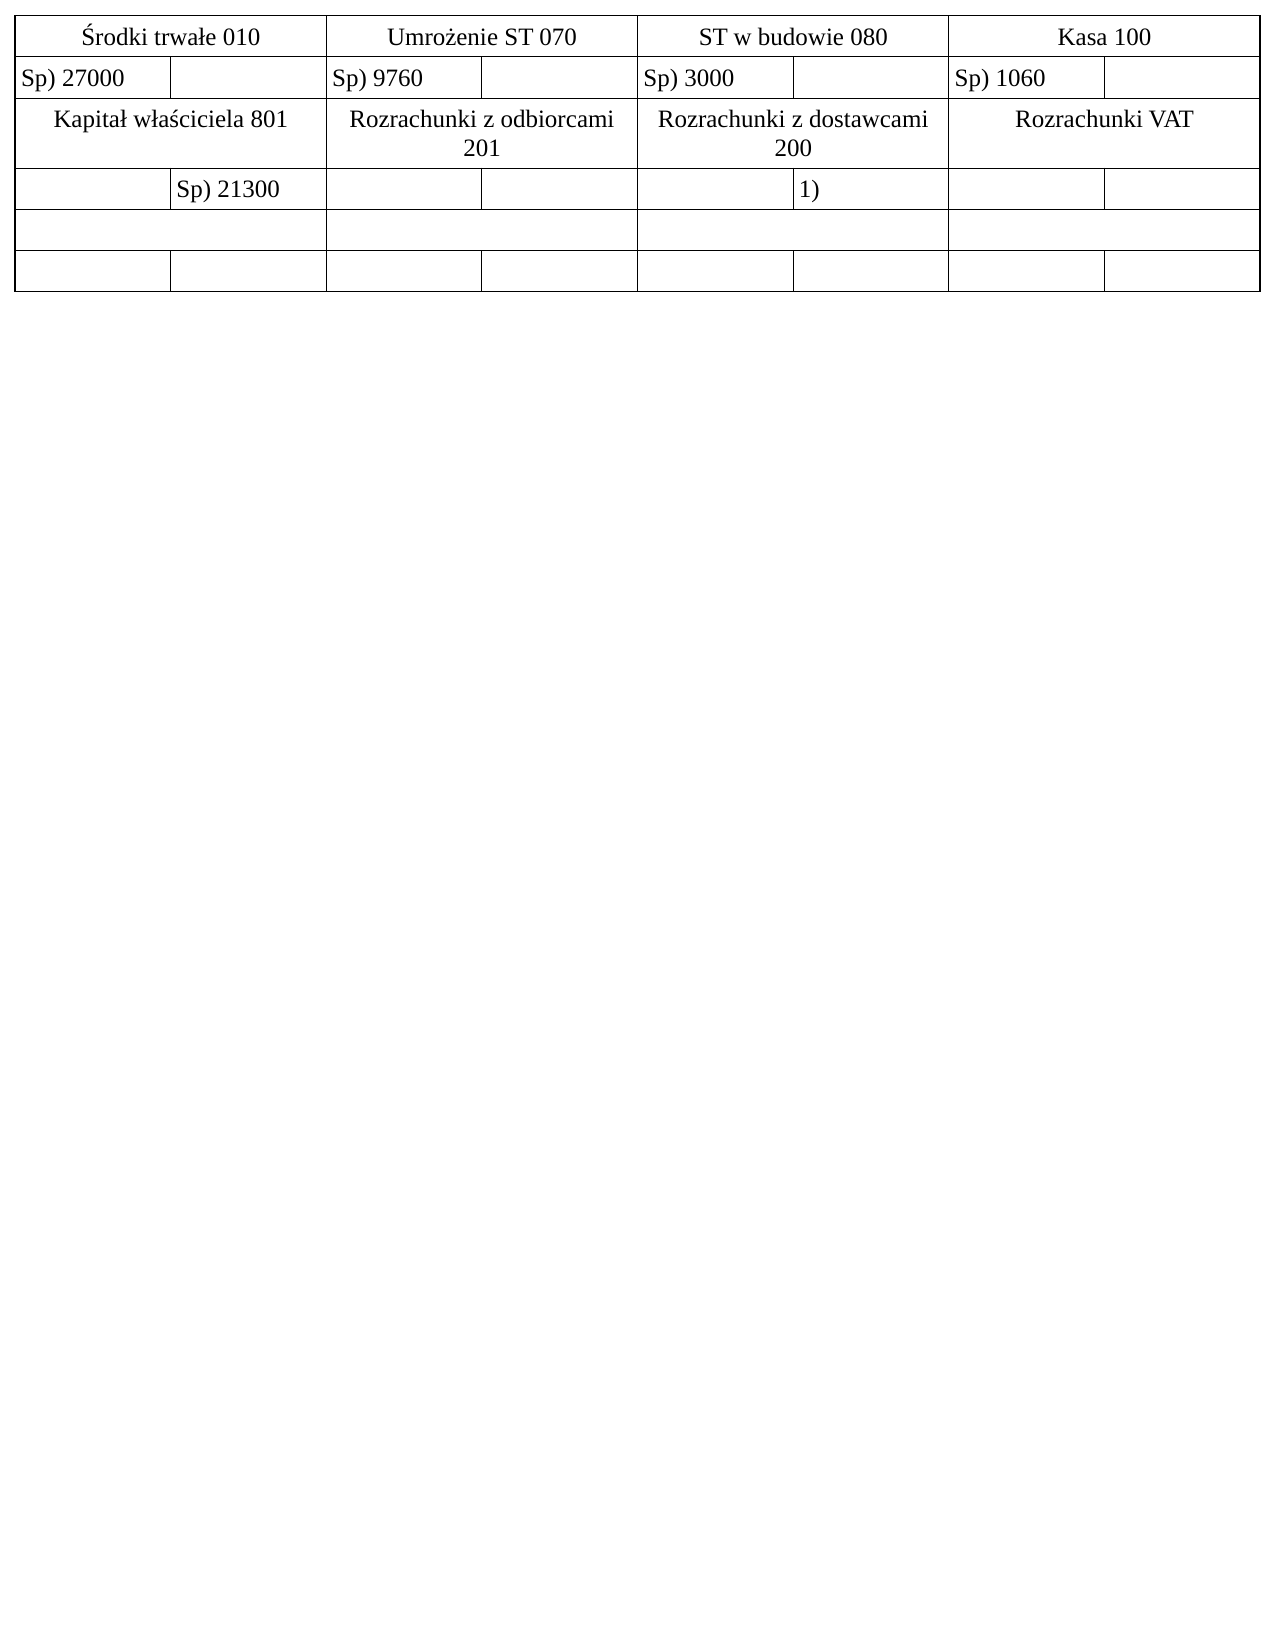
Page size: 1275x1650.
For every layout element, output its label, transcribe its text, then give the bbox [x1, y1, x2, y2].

table_header Umrożenie ST 070 [327, 16, 637, 56]
table_cell [327, 169, 481, 209]
table_cell [327, 251, 481, 291]
table_header ST w budowie 080 [638, 16, 948, 56]
table_cell [16, 210, 326, 250]
table_cell [949, 210, 1259, 250]
table_cell Kapitał właściciela 801 [16, 99, 326, 167]
table_header Środki trwałe 010 [16, 16, 326, 56]
table_cell [327, 210, 637, 250]
table_cell [1105, 57, 1259, 97]
table_cell Sp) 9760 [327, 57, 481, 97]
table_cell [638, 210, 948, 250]
table_cell [16, 169, 170, 209]
table_cell 1) [794, 169, 948, 209]
table_cell Rozrachunki VAT [949, 99, 1259, 167]
table_cell [794, 57, 948, 97]
table_cell [171, 251, 326, 291]
table_cell [482, 169, 637, 209]
table_cell [482, 57, 637, 97]
table_cell Sp) 3000 [638, 57, 793, 97]
table_header Kasa 100 [949, 16, 1259, 56]
table_cell [638, 169, 793, 209]
table_cell Rozrachunki z odbiorcami 201 [327, 99, 637, 167]
table_cell Sp) 27000 [16, 57, 170, 97]
table_cell [171, 57, 326, 97]
table_cell [482, 251, 637, 291]
table_cell Sp) 1060 [949, 57, 1104, 97]
table_cell [1105, 251, 1259, 291]
table_cell [16, 251, 170, 291]
table_cell [949, 251, 1104, 291]
table_cell [1105, 169, 1259, 209]
table_cell [794, 251, 948, 291]
table_cell Sp) 21300 [171, 169, 326, 209]
table_cell [638, 251, 793, 291]
table_cell [949, 169, 1104, 209]
table_cell Rozrachunki z dostawcami 200 [638, 99, 948, 167]
